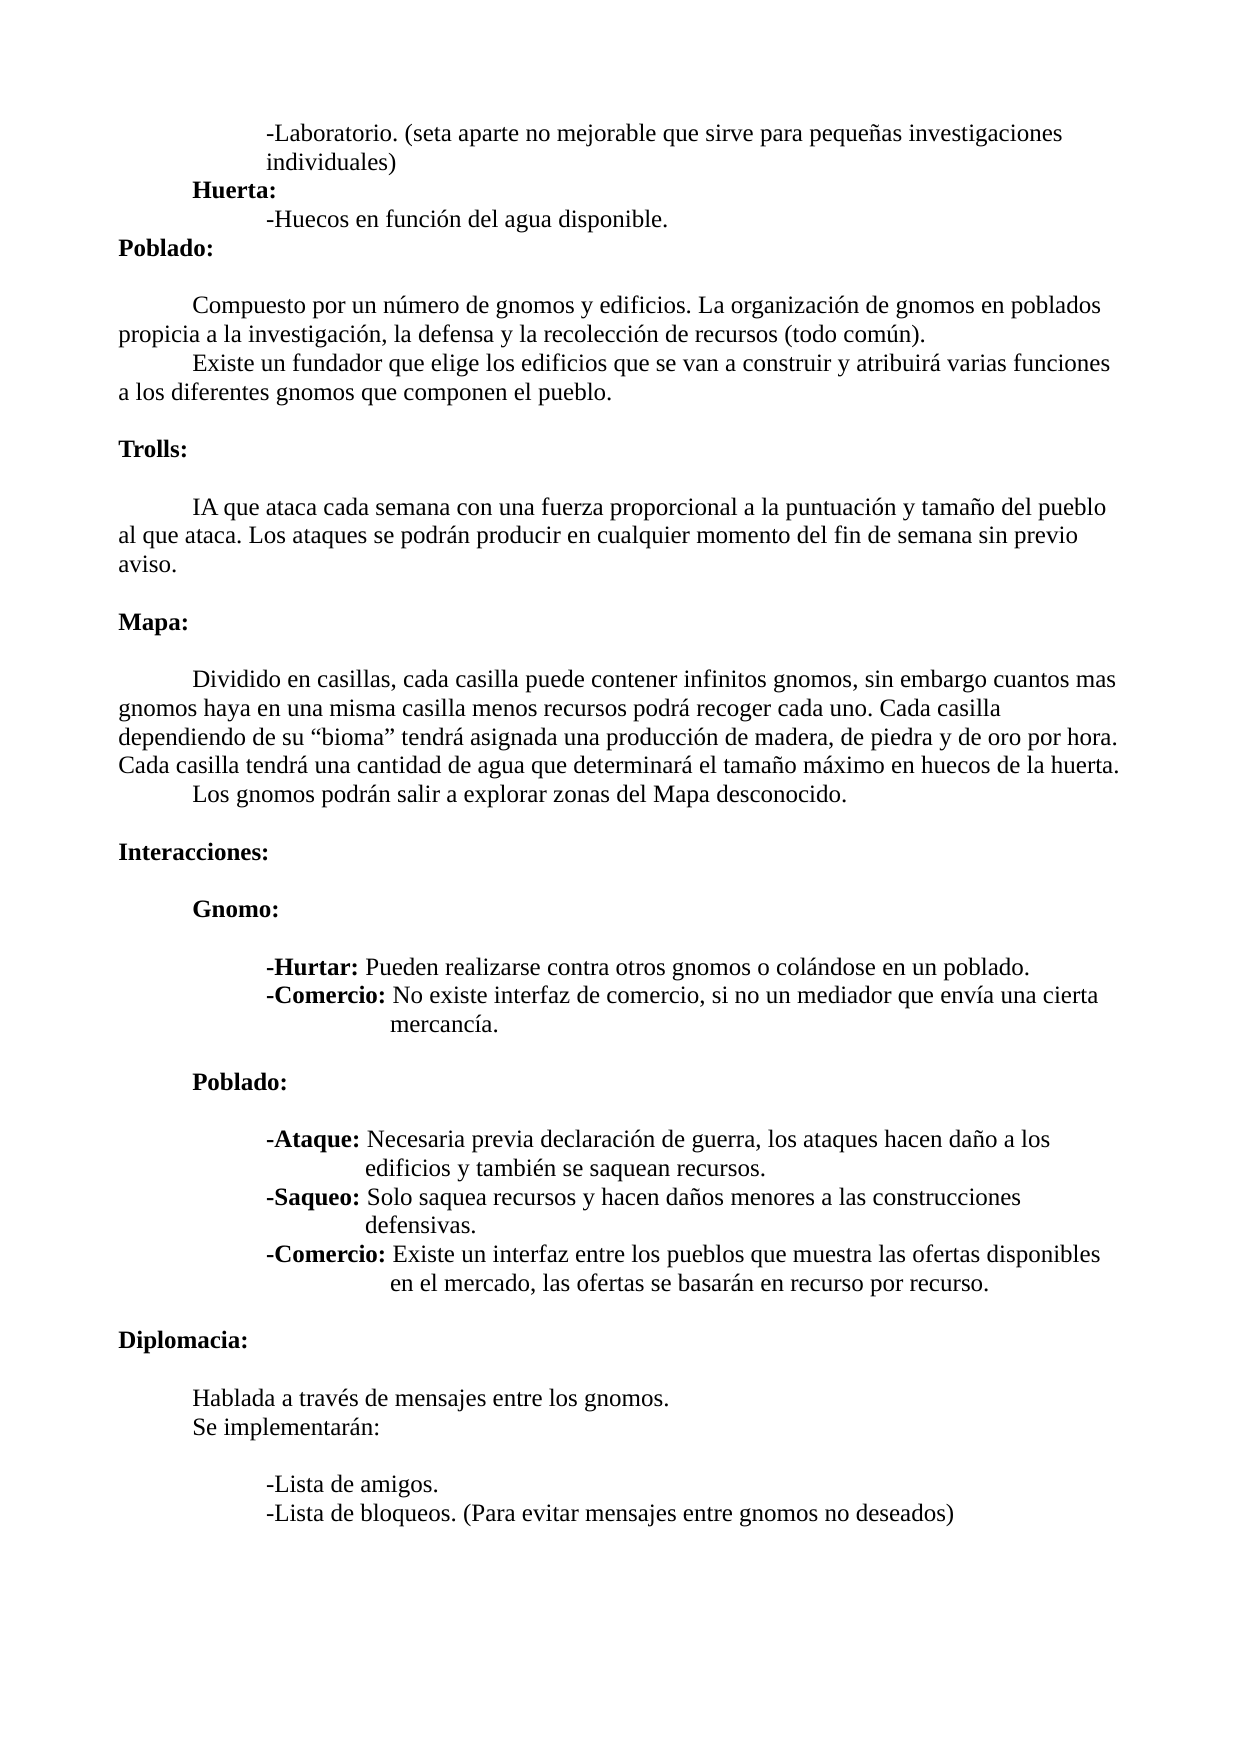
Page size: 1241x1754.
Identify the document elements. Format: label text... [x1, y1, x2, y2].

text Poblado: [118, 1067, 1122, 1096]
text Interacciones: [118, 837, 1122, 866]
text Compuesto por un número de gnomos y edificios. La organización de gnomos en poblados propicia a la investigación, la defensa y la recolección de recursos (todo común). [118, 291, 1122, 348]
text -Huecos en función del agua disponible. [118, 204, 1122, 233]
text Poblado: [118, 233, 1122, 262]
text -Saqueo: Solo saquea recursos y hacen daños menores a las construcciones defensivas. [118, 1182, 1122, 1239]
text Mapa: [118, 607, 1122, 636]
text Dividido en casillas, cada casilla puede contener infinitos gnomos, sin embargo cuantos mas gnomos haya en una misma casilla menos recursos podrá recoger cada uno. Cada casilla dependiendo de su “bioma” tendrá asignada una producción de madera, de piedra y de oro por hora. [118, 664, 1122, 751]
text IA que ataca cada semana con una fuerza proporcional a la puntuación y tamaño del pueblo al que ataca. Los ataques se podrán producir en cualquier momento del fin de semana sin previo aviso. [118, 492, 1122, 578]
text Cada casilla tendrá una cantidad de agua que determinará el tamaño máximo en huecos de la huerta. [118, 751, 1122, 779]
text Gnomo: [118, 894, 1122, 923]
text -Comercio: Existe un interfaz entre los pueblos que muestra las ofertas disponibles en el mercado, las ofertas se basarán en recurso por recurso. [118, 1239, 1122, 1297]
text -Ataque: Necesaria previa declaración de guerra, los ataques hacen daño a los edificios y también se saquean recursos. [118, 1124, 1122, 1182]
text Se implementarán: -Lista de amigos. -Lista de bloqueos. (Para evitar mensajes entre gnomos no deseados) [118, 1412, 1122, 1527]
text Trolls: [118, 434, 1122, 463]
text -Hurtar: Pueden realizarse contra otros gnomos o colándose en un poblado. [118, 952, 1122, 981]
text Huerta: [118, 176, 1122, 204]
text Diplomacia: [118, 1326, 1122, 1354]
text -Laboratorio. (seta aparte no mejorable que sirve para pequeñas investigaciones individuales) [118, 118, 1122, 176]
text Existe un fundador que elige los edificios que se van a construir y atribuirá varias funciones a los diferentes gnomos que componen el pueblo. [118, 348, 1122, 406]
text -Comercio: No existe interfaz de comercio, si no un mediador que envía una cierta mercancía. [118, 981, 1122, 1038]
text Hablada a través de mensajes entre los gnomos. [118, 1383, 1122, 1412]
text Los gnomos podrán salir a explorar zonas del Mapa desconocido. [118, 779, 1122, 808]
